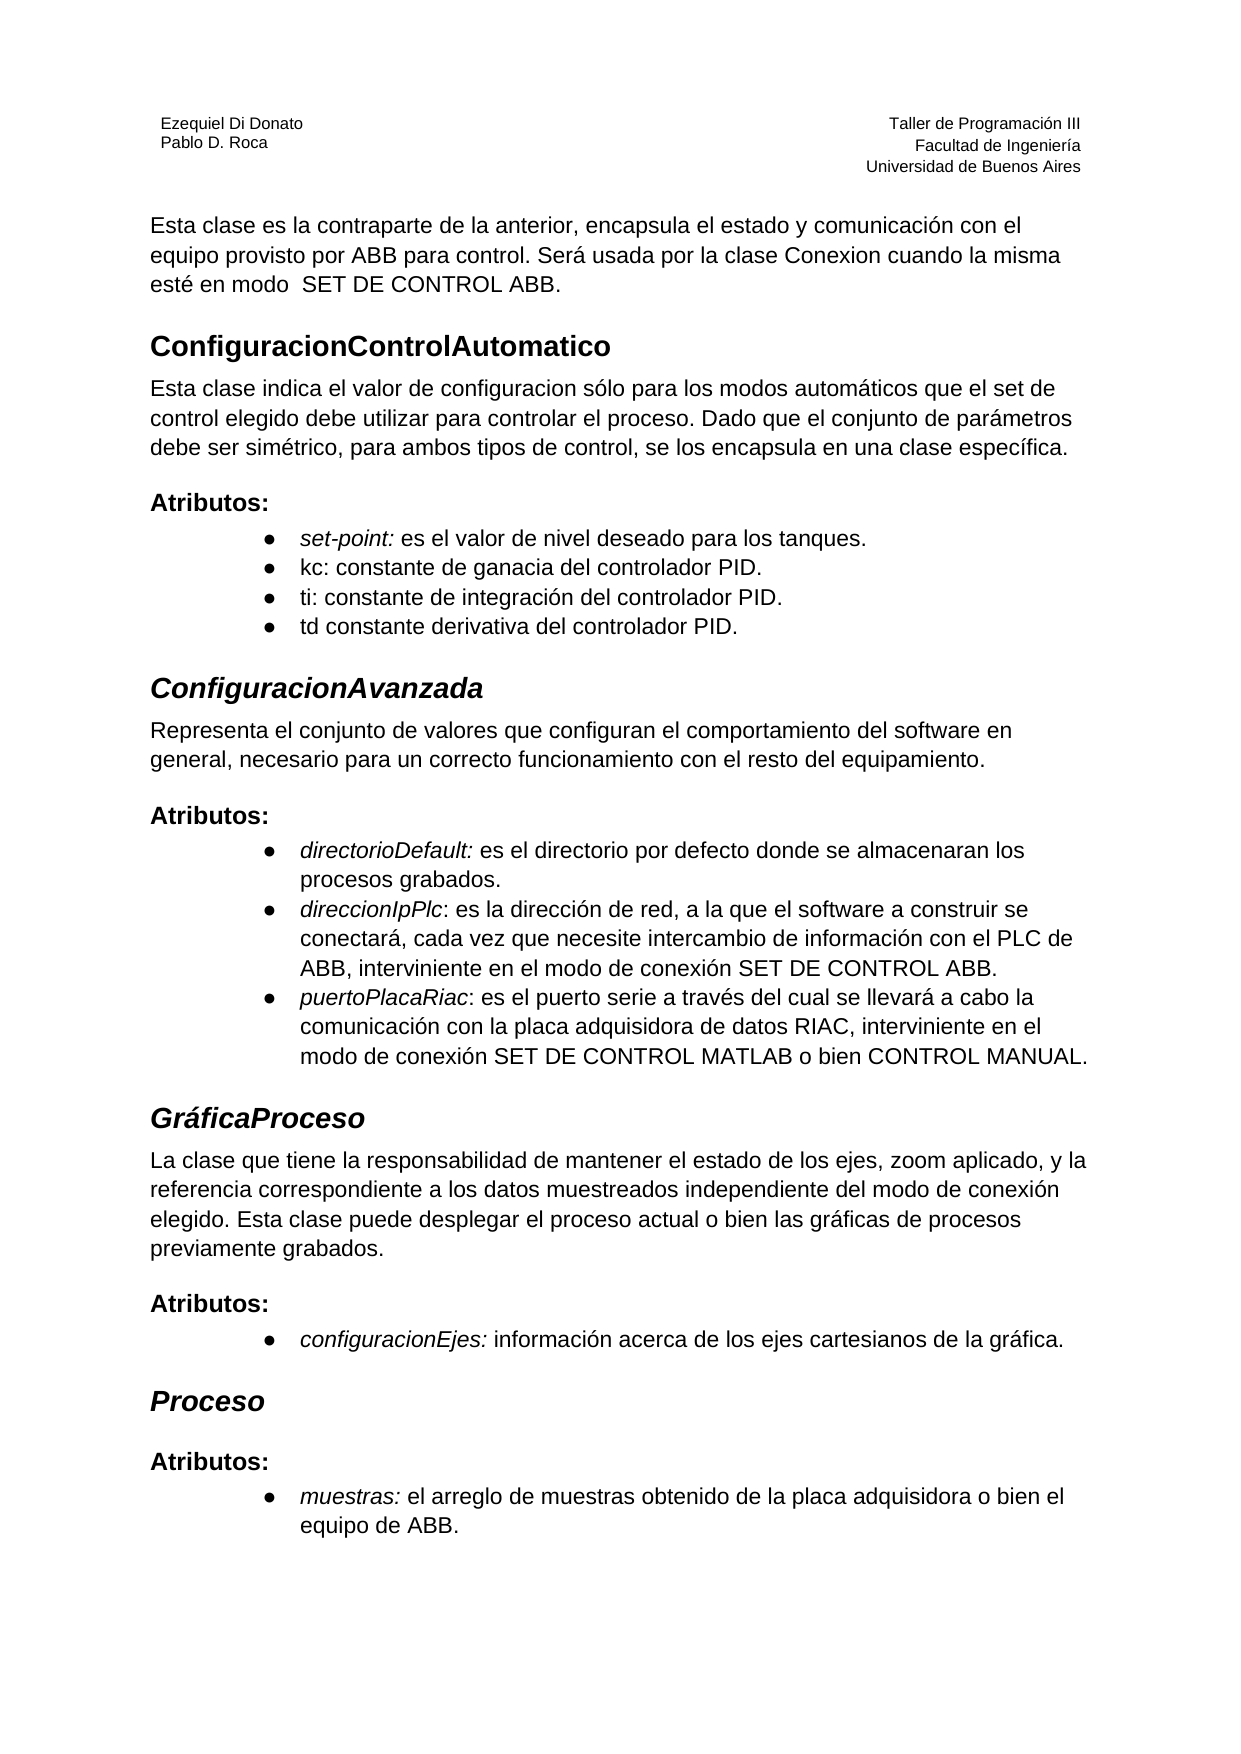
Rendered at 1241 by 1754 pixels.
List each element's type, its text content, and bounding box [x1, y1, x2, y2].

list muestras: el arreglo de muestras obtenido de la placa adquisidora o bien el equipo de ABB. [262, 1484, 1090, 1539]
list puertoPlacaRiac: es el puerto serie a través del cual se llevará a cabo la comunicación con la placa adquisidora de datos RIAC, interviniente en el modo de conexión SET DE CONTROL MATLAB o bien CONTROL MANUAL. [262, 985, 1090, 1069]
subtitle Atributos: [150, 1290, 1090, 1318]
list directorioDefault: es el directorio por defecto donde se almacenaran los procesos grabados. [262, 838, 1090, 893]
text La clase que tiene la responsabilidad de mantener el estado de los ejes, zoom aplicado, y la referencia correspondiente a los datos muestreados independiente del modo de conexión elegido. Esta clase puede desplegar el proceso actual o bien las gráficas de procesos previamente grabados. [150, 1148, 1090, 1261]
list td constante derivativa del controlador PID. [262, 613, 1090, 639]
list direccionIpPlc: es la dirección de red, a la que el software a construir se conectará, cada vez que necesite intercambio de información con el PLC de ABB, interviniente en el modo de conexión SET DE CONTROL ABB. [262, 897, 1090, 981]
list configuracionEjes: información acerca de los ejes cartesianos de la gráfica. [262, 1326, 1090, 1352]
subtitle Atributos: [150, 1448, 1090, 1476]
subtitle Atributos: [150, 802, 1090, 829]
subtitle ConfiguracionAvanzada [150, 672, 1090, 705]
text Esta clase es la contraparte de la anterior, encapsula el estado y comunicación con el equipo provisto por ABB para control. Será usada por la clase Conexion cuando la misma esté en modo SET DE CONTROL ABB. [150, 213, 1090, 297]
subtitle Atributos: [150, 489, 1090, 517]
subtitle ConfiguracionControlAutomatico [150, 330, 1090, 363]
text Representa el conjunto de valores que configuran el comportamiento del software en general, necesario para un correcto funcionamiento con el resto del equipamiento. [150, 718, 1090, 773]
subtitle GráficaProceso [150, 1102, 1090, 1134]
text Proceso [150, 1385, 1090, 1418]
list ti: constante de integración del controlador PID. [262, 584, 1090, 610]
list kc: constante de ganacia del controlador PID. [262, 555, 1090, 580]
text Esta clase indica el valor de configuracion sólo para los modos automáticos que el set de control elegido debe utilizar para controlar el proceso. Dado que el conjunto de parámetros debe ser simétrico, para ambos tipos de control, se los encapsula en una clase específica. [150, 376, 1090, 460]
list set-point: es el valor de nivel deseado para los tanques. [262, 525, 1090, 551]
